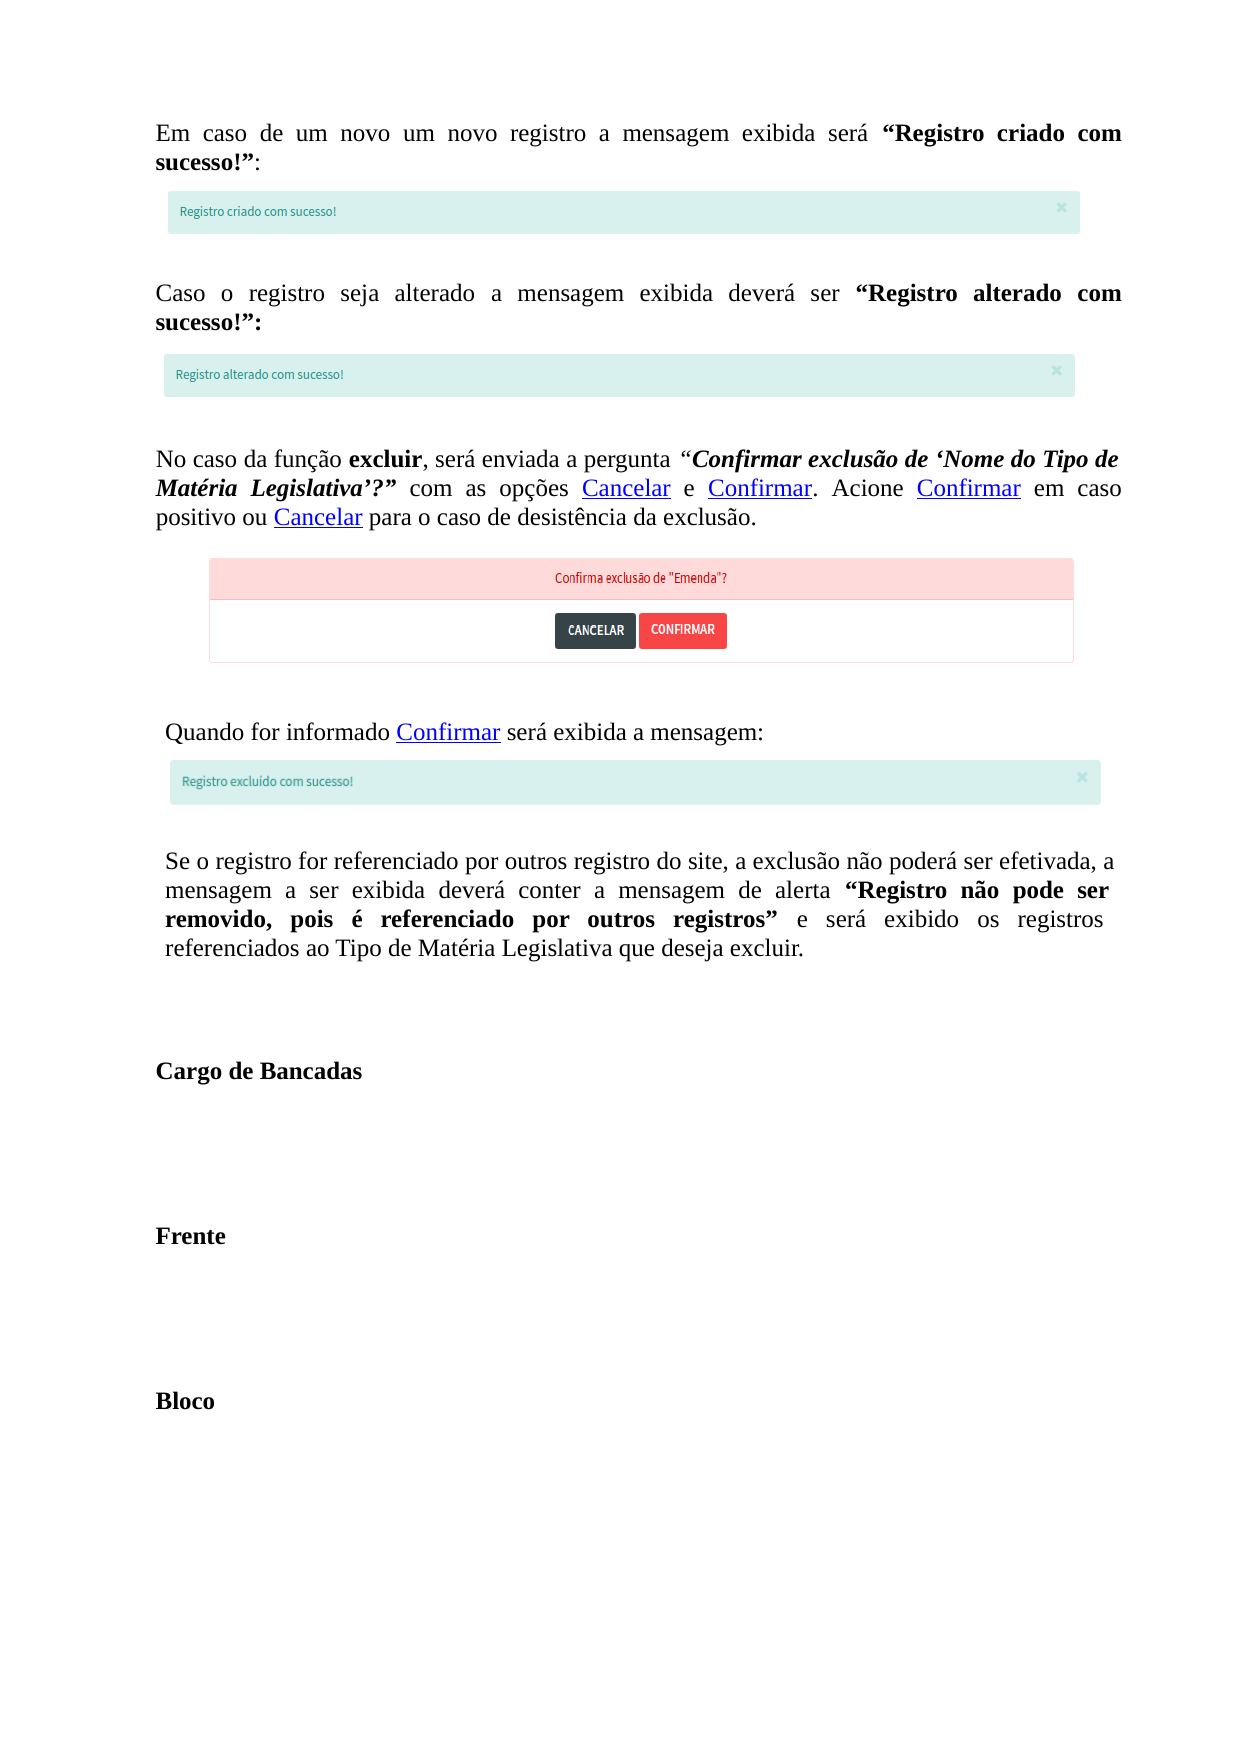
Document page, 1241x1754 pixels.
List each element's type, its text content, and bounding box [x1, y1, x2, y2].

list Frente [155, 1221, 1122, 1250]
text Quando for informado Confirmar será exibida a mensagem: [118, 717, 1122, 746]
picture [165, 188, 1093, 237]
list Se o registro for referenciado por outros registro do site, a exclusão não poderá ser efetivada, a mensagem a ser exibida deverá conter a mensagem de alerta “Registro não pode ser removido, pois é referenciado por outros registros” e será exibido os registros referenciados ao Tipo de Matéria Legislativa que deseja excluir. [118, 846, 1122, 961]
list Cargo de Bancadas [155, 1056, 1122, 1085]
picture [166, 758, 1105, 810]
text Em caso de um novo um novo registro a mensagem exibida será “Registro criado com sucesso!”: [155, 118, 1122, 176]
picture [203, 550, 1085, 676]
text Caso o registro seja alterado a mensagem exibida deverá ser “Registro alterado com sucesso!”: [155, 278, 1122, 336]
list Bloco [155, 1386, 1122, 1415]
picture [157, 348, 1084, 403]
text No caso da função excluir, será enviada a pergunta “Confirmar exclusão de ‘Nome do Tipo de Matéria Legislativa’?” com as opções Cancelar e Confirmar. Acione Confirmar em caso positivo ou Cancelar para o caso de desistência da exclusão. [156, 444, 1122, 531]
